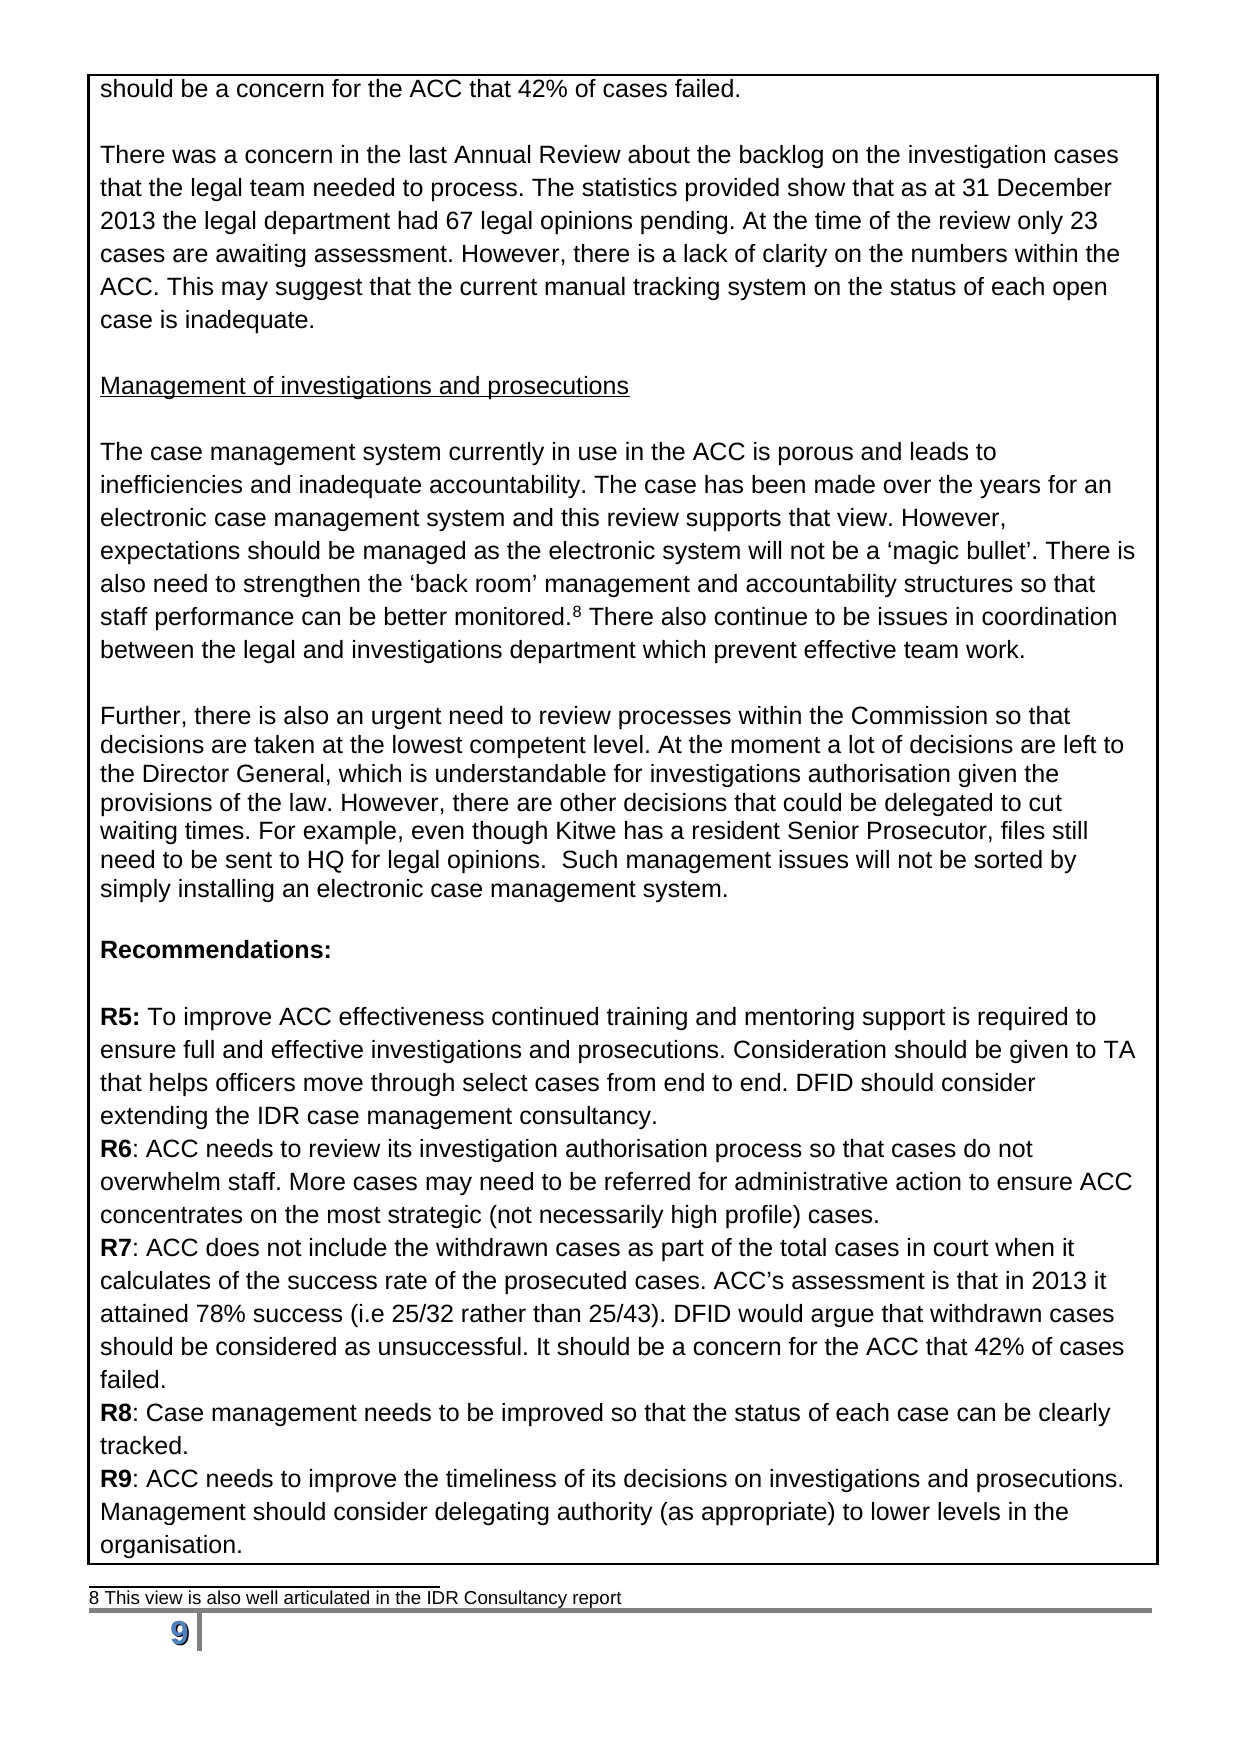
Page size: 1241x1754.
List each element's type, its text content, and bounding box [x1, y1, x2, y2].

table_cell Progress against expected results: Indicator 3.1: measures the % of completed investigations leading to prosecutions/administrative action Milestone: 50% Progress: 35 % of cases were investigated and led to prosecutions or administrative actions. Indicator 3.2: measures the % of convictions of cases completed in a particular year Milestone: 70% Progress: 58% In total, 114 cases were before the courts in 2013. Of these cases: 25 led to convictions 7 were acquittals 11 were withdrawn 71 were still pending This represents a success rate of 58% of concluded cases which moderately did not meet expectation. Indicator 3.3: measures the % of corruption cases in audit report investigated by ACC Milestone: At least 90% Progress: 82% 68 corruption related cases were identified from the 2011 Auditor General’s Report of which 49 were authorised for investigations and 7 were referred for action to other agencies. The milestone was moderately not met. Indicator 3.4: tracks the % of citizens who submitted a complaint who receive feedback within 5 days. Milestone: 70% of feedback to citizens within 5 days. Progress: 73% A total of 490 reports were received out of which 451 (92%) were responded to. However, only 330 where responded to within 5 days which still marginally exceeds expectations. Observations of the annual review team Investigations The team observed that in real terms the ACC increased the number of cases cleared from 132 in 2012 to 223 in 2013. This is a positive development. However, it is a concern that 65% of the cases investigated were terminated and also that 857 cases (up from 682 in 2012) were carried forward from 2013 to 2014. This suggests either a capacity gap or that perhaps too many cases are being authorised for investigation. The review meetings picked up the need for training and improved investigations management. But there was also a strong feeling within the Commission that there are still too many cases being approved for investigations. This has been a recurring problem for the last couple of years. There is an urgent need for ACC to review this situation. Prosecutions The ACC does not include the withdrawn cases in its calculation of the success rate of the prosecuted cases. As a result their own assessment is that in 2013 they attained 78% success. We would argue that withdrawn cases should be considered as unsuccessful. It should be a concern for the ACC that 42% of cases failed. There was a concern in the last Annual Review about the backlog on the investigation cases that the legal team needed to process. The statistics provided show that as at 31 December 2013 the legal department had 67 legal opinions pending. At the time of the review only 23 cases are awaiting assessment. However, there is a lack of clarity on the numbers within the ACC. This may suggest that the current manual tracking system on the status of each open case is inadequate. Management of investigations and prosecutions The case management system currently in use in the ACC is porous and leads to inefficiencies and inadequate accountability. The case has been made over the years for an electronic case management system and this review supports that view. However, expectations should be managed as the electronic system will not be a ‘magic bullet’. There is also need to strengthen the ‘back room’ management and accountability structures so that staff performance can be better monitored. There also continue to be issues in coordination between the legal and investigations department which prevent effective team work. Further, there is also an urgent need to review processes within the Commission so that decisions are taken at the lowest competent level. At the moment a lot of decisions are left to the Director General, which is understandable for investigations authorisation given the provisions of the law. However, there are other decisions that could be delegated to cut waiting times. For example, even though Kitwe has a resident Senior Prosecutor, files still need to be sent to HQ for legal opinions. Such management issues will not be sorted by simply installing an electronic case management system. Recommendations: R5: To improve ACC effectiveness continued training and mentoring support is required to ensure full and effective investigations and prosecutions. Consideration should be given to TA that helps officers move through select cases from end to end. DFID should consider extending the IDR case management consultancy. R6: ACC needs to review its investigation authorisation process so that cases do not overwhelm staff. More cases may need to be referred for administrative action to ensure ACC concentrates on the most strategic (not necessarily high profile) cases. R7: ACC does not include the withdrawn cases as part of the total cases in court when it calculates of the success rate of the prosecuted cases. ACC’s assessment is that in 2013 it attained 78% success (i.e 25/32 rather than 25/43). DFID would argue that withdrawn cases should be considered as unsuccessful. It should be a concern for the ACC that 42% of cases failed. R8: Case management needs to be improved so that the status of each case can be clearly tracked. R9: ACC needs to improve the timeliness of its decisions on investigations and prosecutions. Management should consider delegating authority (as appropriate) to lower levels in the organisation. Impact Weighting (%): 20 Revised since last Annual Review? N Risk: High Revised since last Annual Review? N [90, 76, 1156, 1563]
